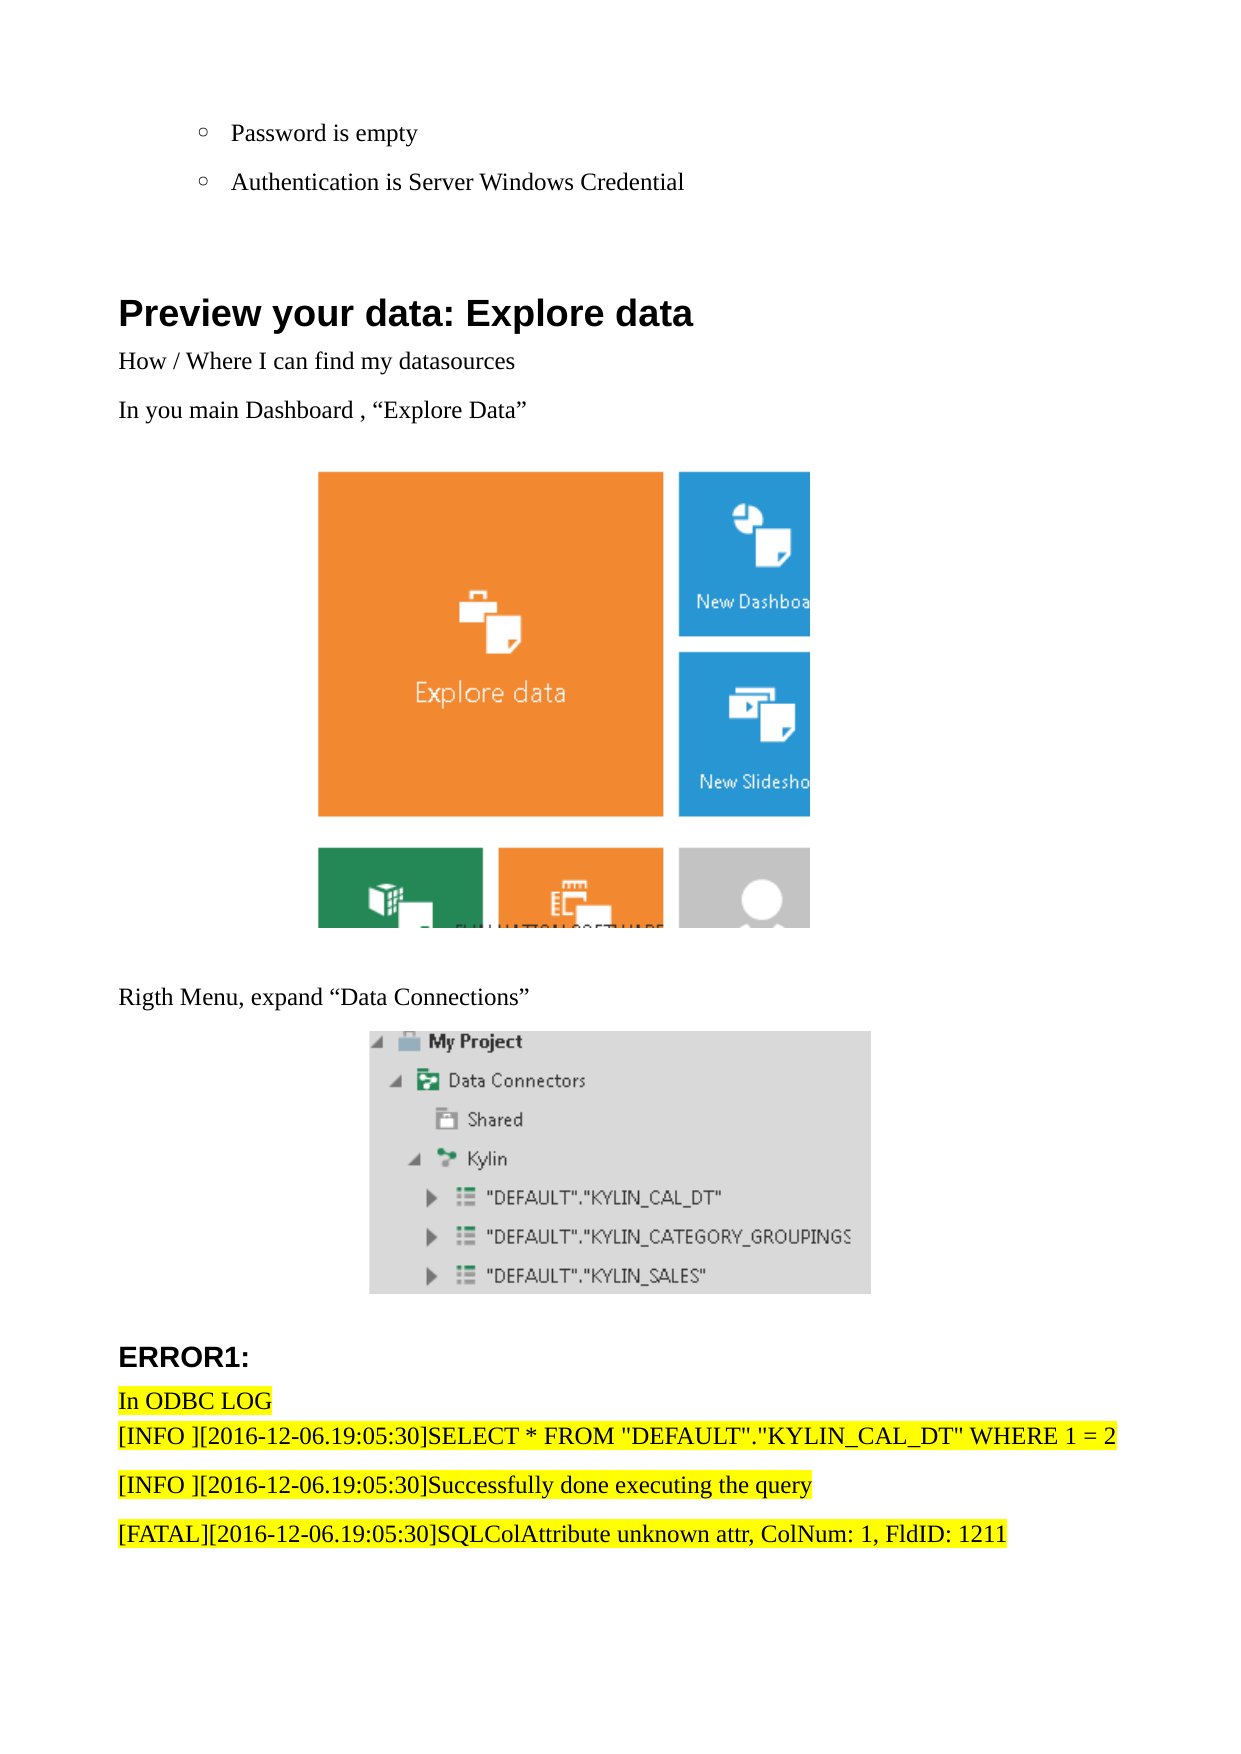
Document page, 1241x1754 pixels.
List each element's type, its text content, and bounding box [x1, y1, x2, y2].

picture [296, 444, 810, 928]
text In you main Dashboard , “Explore Data” [118, 396, 1122, 424]
subtitle ERROR1: [118, 1340, 1122, 1374]
text [FATAL][2016-12-06.19:05:30]SQLColAttribute unknown attr, ColNum: 1, FldID: 1211 [118, 1519, 1122, 1548]
text In ODBC LOG [INFO ][2016-12-06.19:05:30]SELECT * FROM "DEFAULT"."KYLIN_CAL_DT" WHERE 1 = 2 [118, 1386, 1122, 1450]
list Password is empty [193, 118, 1122, 147]
picture [369, 1031, 871, 1294]
text Rigth Menu, expand “Data Connections” [118, 982, 1122, 1011]
text [INFO ][2016-12-06.19:05:30]Successfully done executing the query [118, 1470, 1122, 1499]
subtitle Preview your data: Explore data [118, 290, 1122, 334]
text How / Where I can find my datasources [118, 346, 1122, 375]
list Authentication is Server Windows Credential [193, 167, 1122, 196]
